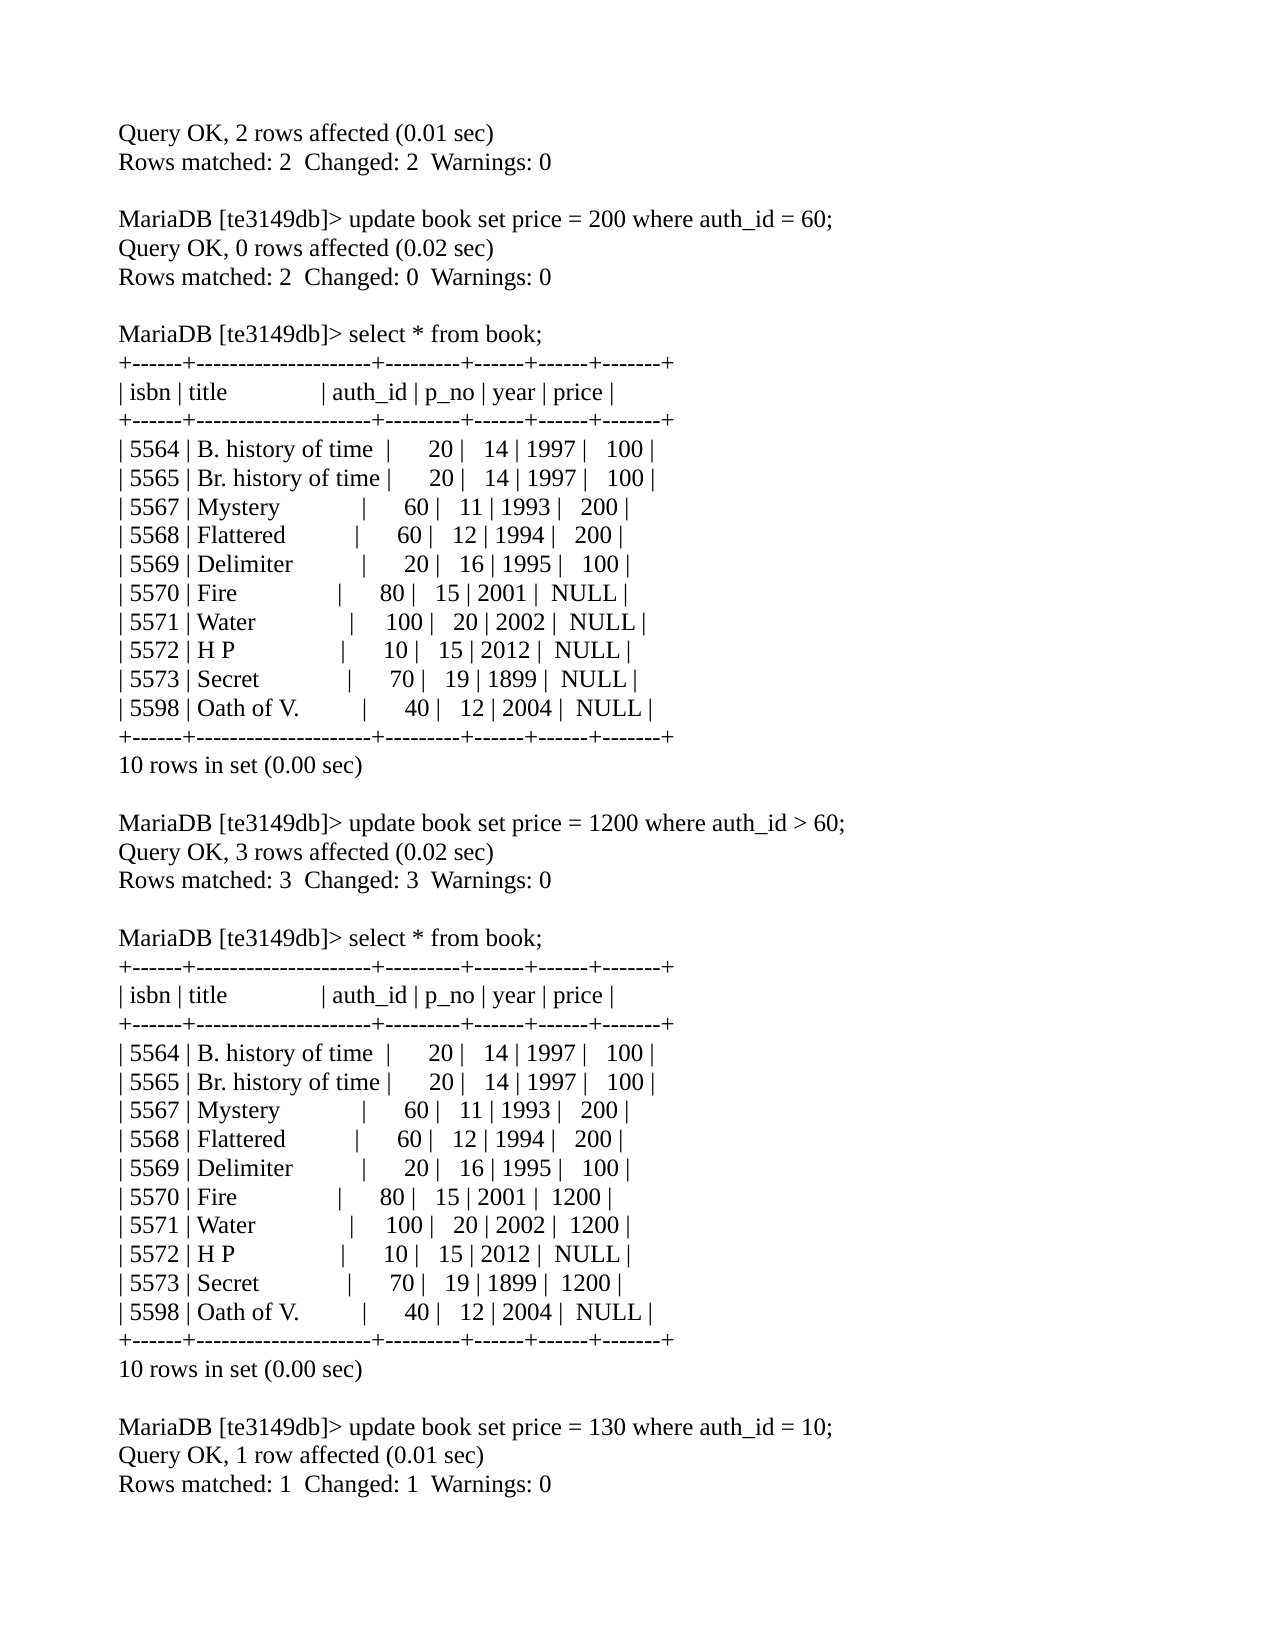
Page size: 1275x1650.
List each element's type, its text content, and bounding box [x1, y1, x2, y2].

text MariaDB [te3149db]> update book set price = 1200 where auth_id > 60; [118, 808, 1157, 837]
text | 5569 | Delimiter | 20 | 16 | 1995 | 100 | [118, 549, 1157, 578]
text Query OK, 2 rows affected (0.01 sec) [118, 118, 1157, 147]
text | 5570 | Fire | 80 | 15 | 2001 | 1200 | [118, 1182, 1157, 1211]
text MariaDB [te3149db]> select * from book; [118, 319, 1157, 348]
text | 5564 | B. history of time | 20 | 14 | 1997 | 100 | [118, 434, 1157, 463]
text MariaDB [te3149db]> update book set price = 130 where auth_id = 10; [118, 1412, 1157, 1441]
text | 5568 | Flattered | 60 | 12 | 1994 | 200 | [118, 521, 1157, 549]
text | 5598 | Oath of V. | 40 | 12 | 2004 | NULL | [118, 1297, 1157, 1326]
text | 5571 | Water | 100 | 20 | 2002 | NULL | [118, 607, 1157, 636]
text | 5569 | Delimiter | 20 | 16 | 1995 | 100 | [118, 1153, 1157, 1182]
text Rows matched: 2 Changed: 0 Warnings: 0 [118, 262, 1157, 291]
text +------+---------------------+---------+------+------+-------+ [118, 722, 1157, 751]
text | 5573 | Secret | 70 | 19 | 1899 | NULL | [118, 664, 1157, 693]
text Rows matched: 3 Changed: 3 Warnings: 0 [118, 866, 1157, 894]
text +------+---------------------+---------+------+------+-------+ [118, 1326, 1157, 1354]
text +------+---------------------+---------+------+------+-------+ [118, 952, 1157, 981]
text 10 rows in set (0.00 sec) [118, 1354, 1157, 1383]
text | 5572 | H P | 10 | 15 | 2012 | NULL | [118, 636, 1157, 664]
text +------+---------------------+---------+------+------+-------+ [118, 348, 1157, 377]
text | 5568 | Flattered | 60 | 12 | 1994 | 200 | [118, 1124, 1157, 1153]
text MariaDB [te3149db]> update book set price = 200 where auth_id = 60; [118, 204, 1157, 233]
text Rows matched: 2 Changed: 2 Warnings: 0 [118, 147, 1157, 176]
text Query OK, 3 rows affected (0.02 sec) [118, 837, 1157, 866]
text | 5571 | Water | 100 | 20 | 2002 | 1200 | [118, 1211, 1157, 1239]
text | 5567 | Mystery | 60 | 11 | 1993 | 200 | [118, 1096, 1157, 1124]
text | 5570 | Fire | 80 | 15 | 2001 | NULL | [118, 578, 1157, 607]
text | isbn | title | auth_id | p_no | year | price | [118, 981, 1157, 1009]
text | 5565 | Br. history of time | 20 | 14 | 1997 | 100 | [118, 1067, 1157, 1096]
text Query OK, 1 row affected (0.01 sec) [118, 1441, 1157, 1469]
text | 5598 | Oath of V. | 40 | 12 | 2004 | NULL | [118, 693, 1157, 722]
text +------+---------------------+---------+------+------+-------+ [118, 406, 1157, 434]
text | 5572 | H P | 10 | 15 | 2012 | NULL | [118, 1239, 1157, 1268]
text MariaDB [te3149db]> select * from book; [118, 923, 1157, 952]
text | 5564 | B. history of time | 20 | 14 | 1997 | 100 | [118, 1038, 1157, 1067]
text | 5567 | Mystery | 60 | 11 | 1993 | 200 | [118, 492, 1157, 521]
text 10 rows in set (0.00 sec) [118, 751, 1157, 779]
text Rows matched: 1 Changed: 1 Warnings: 0 [118, 1469, 1157, 1498]
text | 5573 | Secret | 70 | 19 | 1899 | 1200 | [118, 1268, 1157, 1297]
text Query OK, 0 rows affected (0.02 sec) [118, 233, 1157, 262]
text | isbn | title | auth_id | p_no | year | price | [118, 377, 1157, 406]
text +------+---------------------+---------+------+------+-------+ [118, 1009, 1157, 1038]
text | 5565 | Br. history of time | 20 | 14 | 1997 | 100 | [118, 463, 1157, 492]
